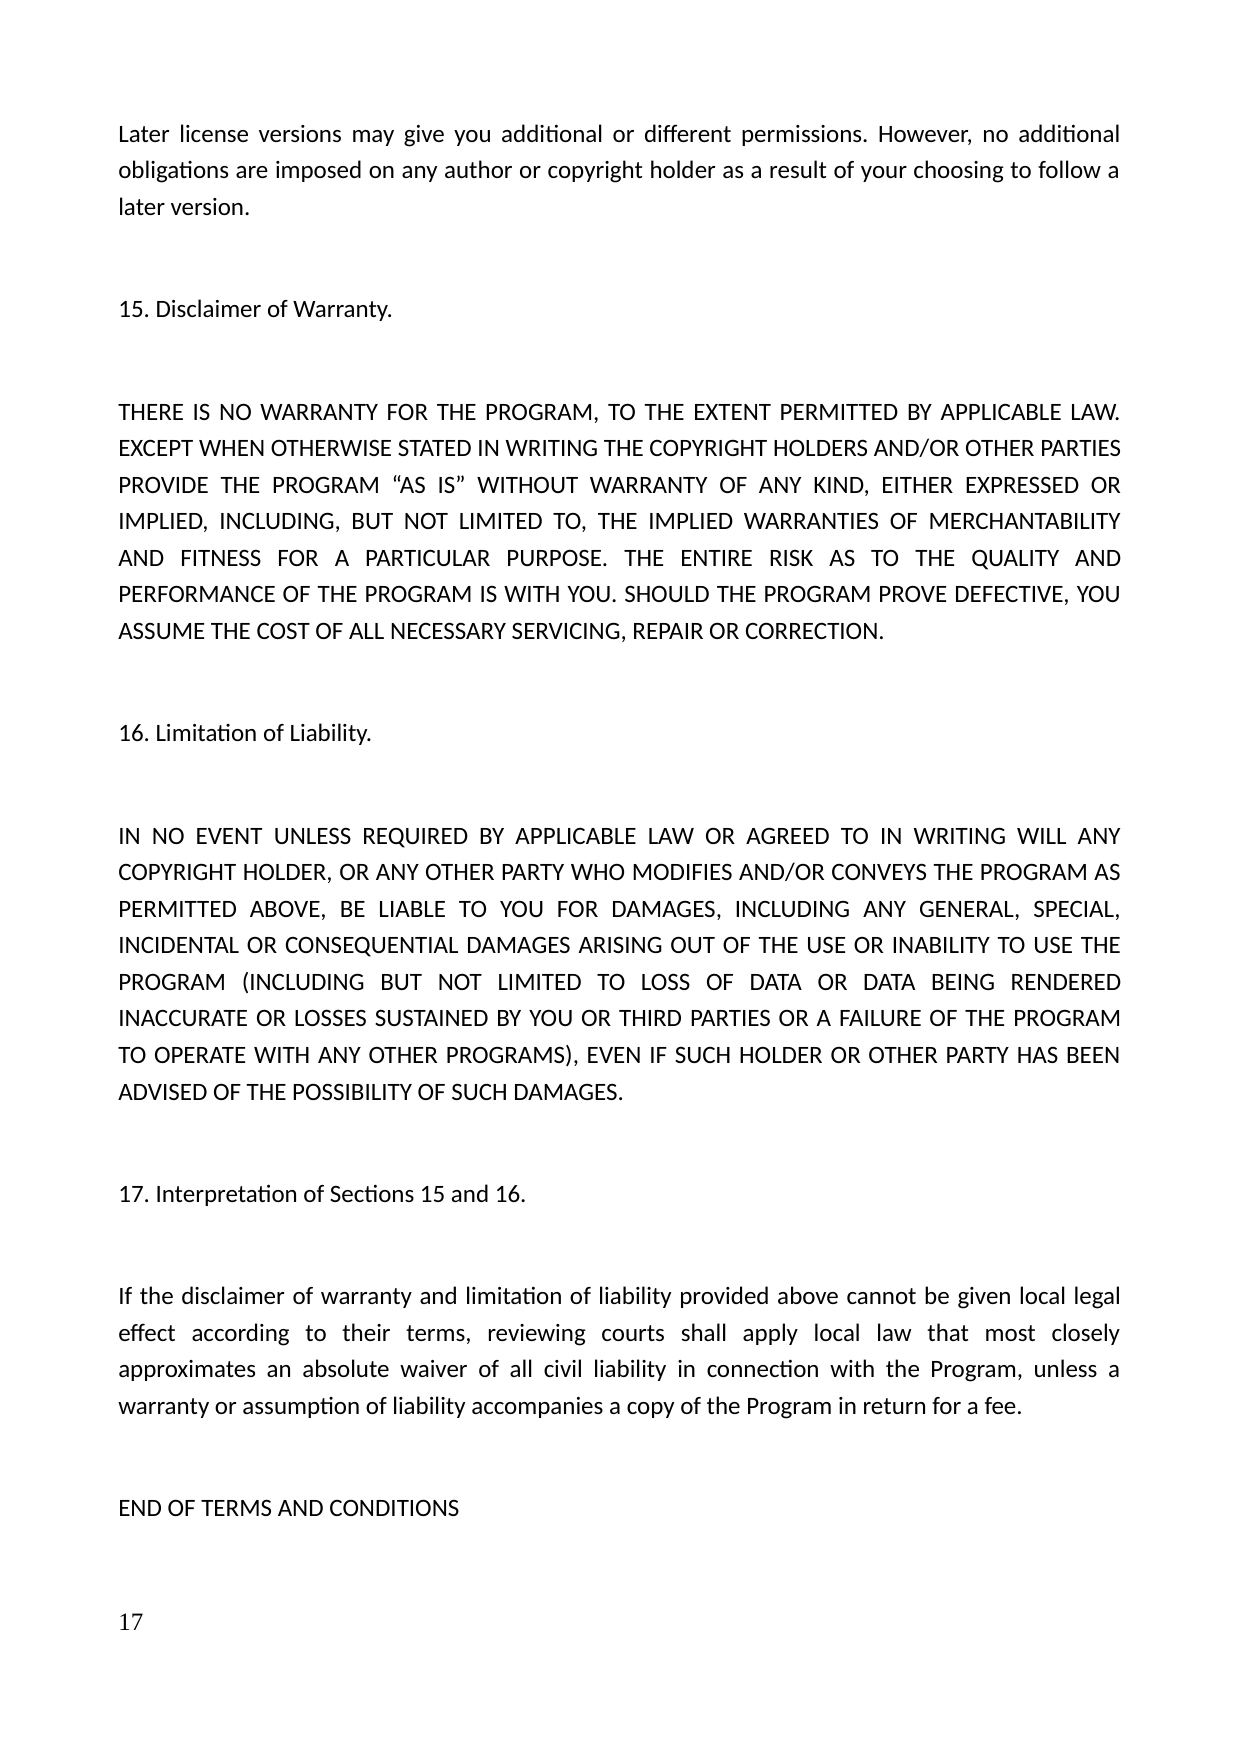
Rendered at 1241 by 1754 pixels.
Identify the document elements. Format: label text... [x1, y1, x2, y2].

text 15. Disclaimer of Warranty. [118, 293, 1122, 324]
text IN NO EVENT UNLESS REQUIRED BY APPLICABLE LAW OR AGREED TO IN WRITING WILL ANY COPYRIGHT HOLDER, OR ANY OTHER PARTY WHO MODIFIES AND/OR CONVEYS THE PROGRAM AS PERMITTED ABOVE, BE LIABLE TO YOU FOR DAMAGES, INCLUDING ANY GENERAL, SPECIAL, INCIDENTAL OR CONSEQUENTIAL DAMAGES ARISING OUT OF THE USE OR INABILITY TO USE THE PROGRAM (INCLUDING BUT NOT LIMITED TO LOSS OF DATA OR DATA BEING RENDERED INACCURATE OR LOSSES SUSTAINED BY YOU OR THIRD PARTIES OR A FAILURE OF THE PROGRAM TO OPERATE WITH ANY OTHER PROGRAMS), EVEN IF SUCH HOLDER OR OTHER PARTY HAS BEEN ADVISED OF THE POSSIBILITY OF SUCH DAMAGES. [118, 820, 1122, 1106]
text If the disclaimer of warranty and limitation of liability provided above cannot be given local legal effect according to their terms, reviewing courts shall apply local law that most closely approximates an absolute waiver of all civil liability in connection with the Program, unless a warranty or assumption of liability accompanies a copy of the Program in return for a fee. [118, 1280, 1122, 1421]
text 16. Limitation of Liability. [118, 717, 1122, 748]
text Later license versions may give you additional or different permissions. However, no additional obligations are imposed on any author or copyright holder as a result of your choosing to follow a later version. [118, 118, 1122, 222]
text THERE IS NO WARRANTY FOR THE PROGRAM, TO THE EXTENT PERMITTED BY APPLICABLE LAW. EXCEPT WHEN OTHERWISE STATED IN WRITING THE COPYRIGHT HOLDERS AND/OR OTHER PARTIES PROVIDE THE PROGRAM “AS IS” WITHOUT WARRANTY OF ANY KIND, EITHER EXPRESSED OR IMPLIED, INCLUDING, BUT NOT LIMITED TO, THE IMPLIED WARRANTIES OF MERCHANTABILITY AND FITNESS FOR A PARTICULAR PURPOSE. THE ENTIRE RISK AS TO THE QUALITY AND PERFORMANCE OF THE PROGRAM IS WITH YOU. SHOULD THE PROGRAM PROVE DEFECTIVE, YOU ASSUME THE COST OF ALL NECESSARY SERVICING, REPAIR OR CORRECTION. [118, 396, 1122, 646]
text 17. Interpretation of Sections 15 and 16. [118, 1178, 1122, 1208]
text END OF TERMS AND CONDITIONS [118, 1492, 1122, 1523]
